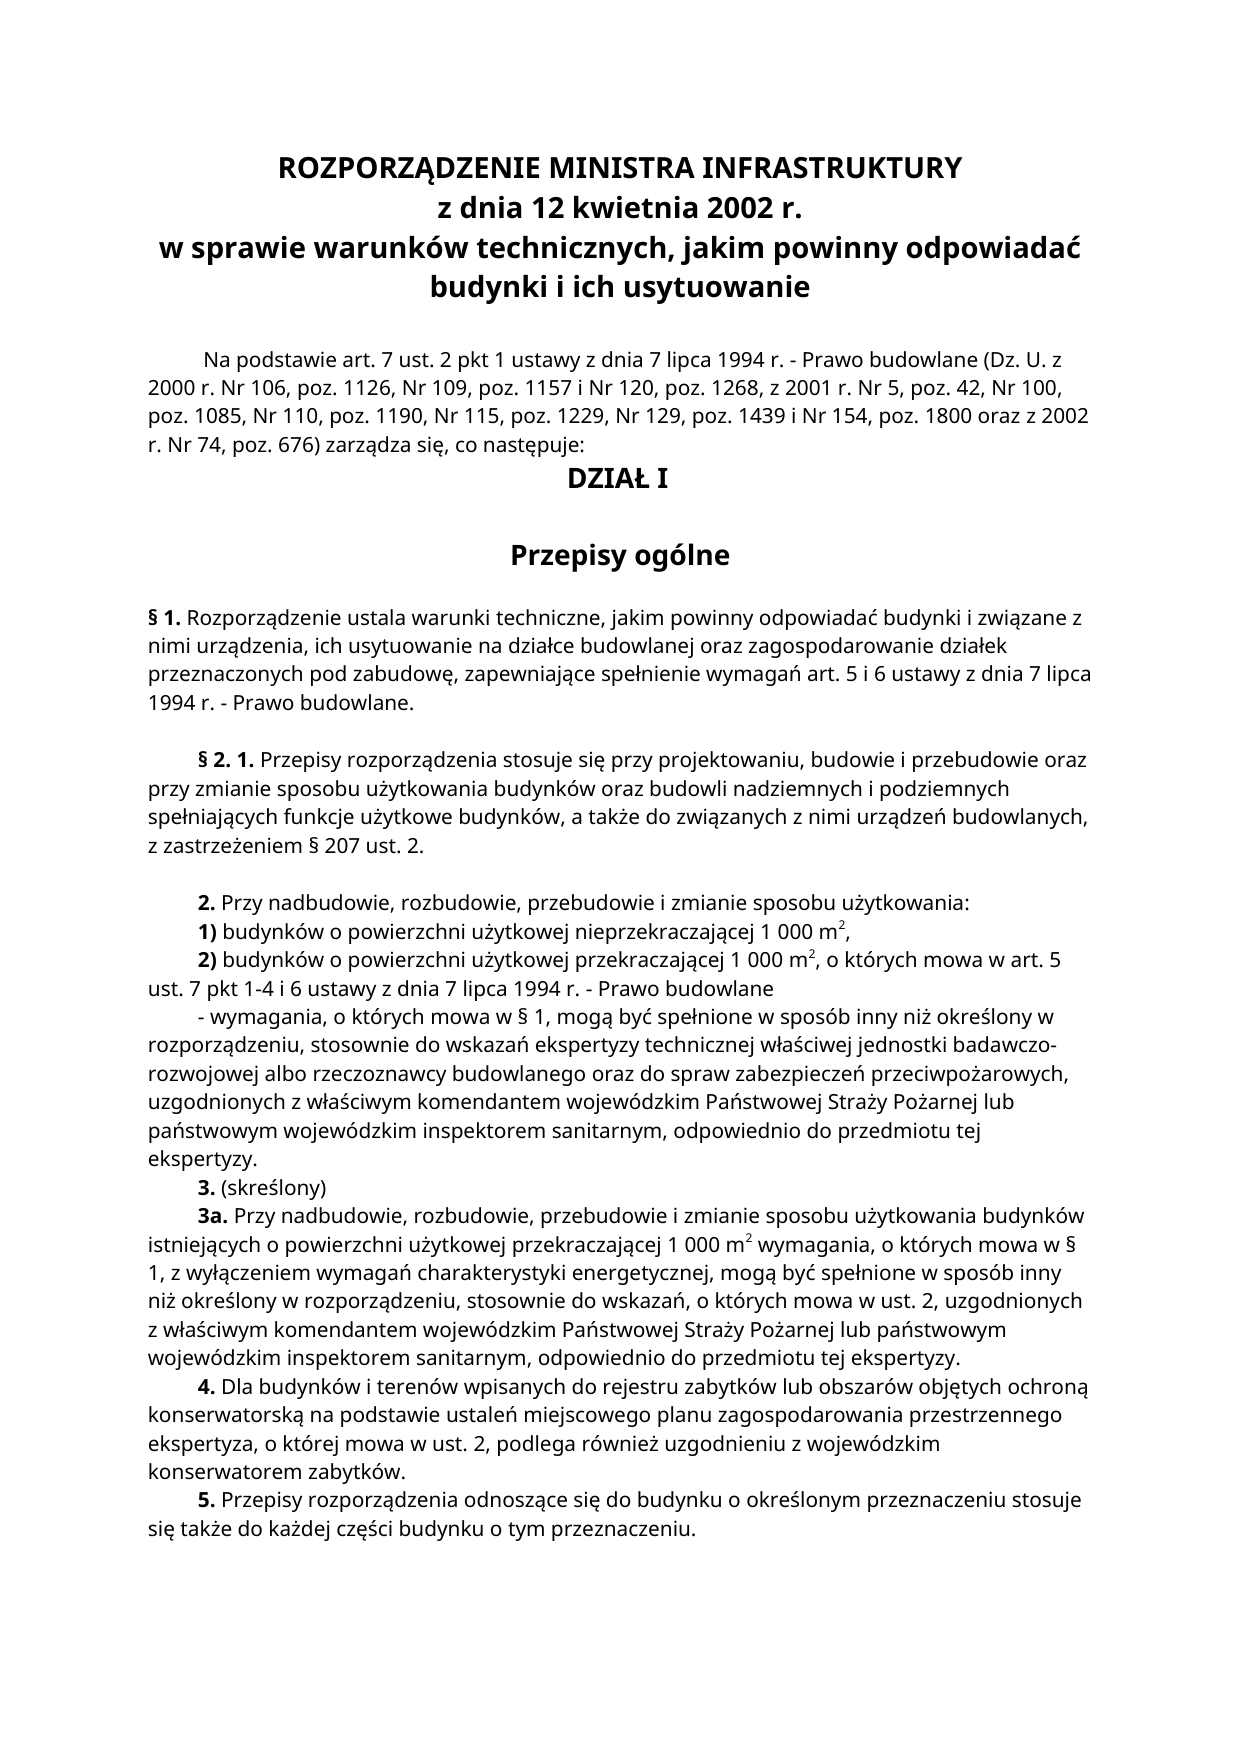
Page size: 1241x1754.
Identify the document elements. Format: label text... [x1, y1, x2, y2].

text Przepisy ogólne [148, 497, 1093, 573]
text z dnia 12 kwietnia 2002 r. [148, 187, 1093, 227]
text § 2. 1. Przepisy rozporządzenia stosuje się przy projektowaniu, budowie i przebudowie oraz przy zmianie sposobu użytkowania budynków oraz budowli nadziemnych i podziemnych spełniających funkcje użytkowe budynków, a także do związanych z nimi urządzeń budowlanych, z zastrzeżeniem § 207 ust. 2. [148, 746, 1093, 859]
text 2. Przy nadbudowie, rozbudowie, przebudowie i zmianie sposobu użytkowania: [148, 888, 1093, 917]
text 3a. Przy nadbudowie, rozbudowie, przebudowie i zmianie sposobu użytkowania budynków istniejących o powierzchni użytkowej przekraczającej 1 000 m2 wymagania, o których mowa w § 1, z wyłączeniem wymagań charakterystyki energetycznej, mogą być spełnione w sposób inny niż określony w rozporządzeniu, stosownie do wskazań, o których mowa w ust. 2, uzgodnionych z właściwym komendantem wojewódzkim Państwowej Straży Pożarnej lub państwowym wojewódzkim inspektorem sanitarnym, odpowiednio do przedmiotu tej ekspertyzy. [148, 1201, 1093, 1372]
text Na podstawie art. 7 ust. 2 pkt 1 ustawy z dnia 7 lipca 1994 r. - Prawo budowlane (Dz. U. z 2000 r. Nr 106, poz. 1126, Nr 109, poz. 1157 i Nr 120, poz. 1268, z 2001 r. Nr 5, poz. 42, Nr 100, poz. 1085, Nr 110, poz. 1190, Nr 115, poz. 1229, Nr 129, poz. 1439 i Nr 154, poz. 1800 oraz z 2002 r. Nr 74, poz. 676) zarządza się, co następuje: [148, 345, 1093, 458]
text DZIAŁ I [148, 458, 1093, 497]
text 2) budynków o powierzchni użytkowej przekraczającej 1 000 m2, o których mowa w art. 5 ust. 7 pkt 1-4 i 6 ustawy z dnia 7 lipca 1994 r. - Prawo budowlane [148, 945, 1093, 1002]
text ROZPORZĄDZENIE MINISTRA INFRASTRUKTURY [148, 148, 1093, 187]
text 1) budynków o powierzchni użytkowej nieprzekraczającej 1 000 m2, [148, 917, 1093, 945]
text 3. (skreślony) [148, 1173, 1093, 1201]
text § 1. Rozporządzenie ustala warunki techniczne, jakim powinny odpowiadać budynki i związane z nimi urządzenia, ich usytuowanie na działce budowlanej oraz zagospodarowanie działek przeznaczonych pod zabudowę, zapewniające spełnienie wymagań art. 5 i 6 ustawy z dnia 7 lipca 1994 r. - Prawo budowlane. [148, 603, 1093, 716]
text - wymagania, o których mowa w § 1, mogą być spełnione w sposób inny niż określony w rozporządzeniu, stosownie do wskazań ekspertyzy technicznej właściwej jednostki badawczo-rozwojowej albo rzeczoznawcy budowlanego oraz do spraw zabezpieczeń przeciwpożarowych, uzgodnionych z właściwym komendantem wojewódzkim Państwowej Straży Pożarnej lub państwowym wojewódzkim inspektorem sanitarnym, odpowiednio do przedmiotu tej ekspertyzy. [148, 1002, 1093, 1173]
text w sprawie warunków technicznych, jakim powinny odpowiadać budynki i ich usytuowanie [148, 227, 1093, 306]
text 5. Przepisy rozporządzenia odnoszące się do budynku o określonym przeznaczeniu stosuje się także do każdej części budynku o tym przeznaczeniu. [148, 1486, 1093, 1542]
text 4. Dla budynków i terenów wpisanych do rejestru zabytków lub obszarów objętych ochroną konserwatorską na podstawie ustaleń miejscowego planu zagospodarowania przestrzennego ekspertyza, o której mowa w ust. 2, podlega również uzgodnieniu z wojewódzkim konserwatorem zabytków. [148, 1372, 1093, 1486]
